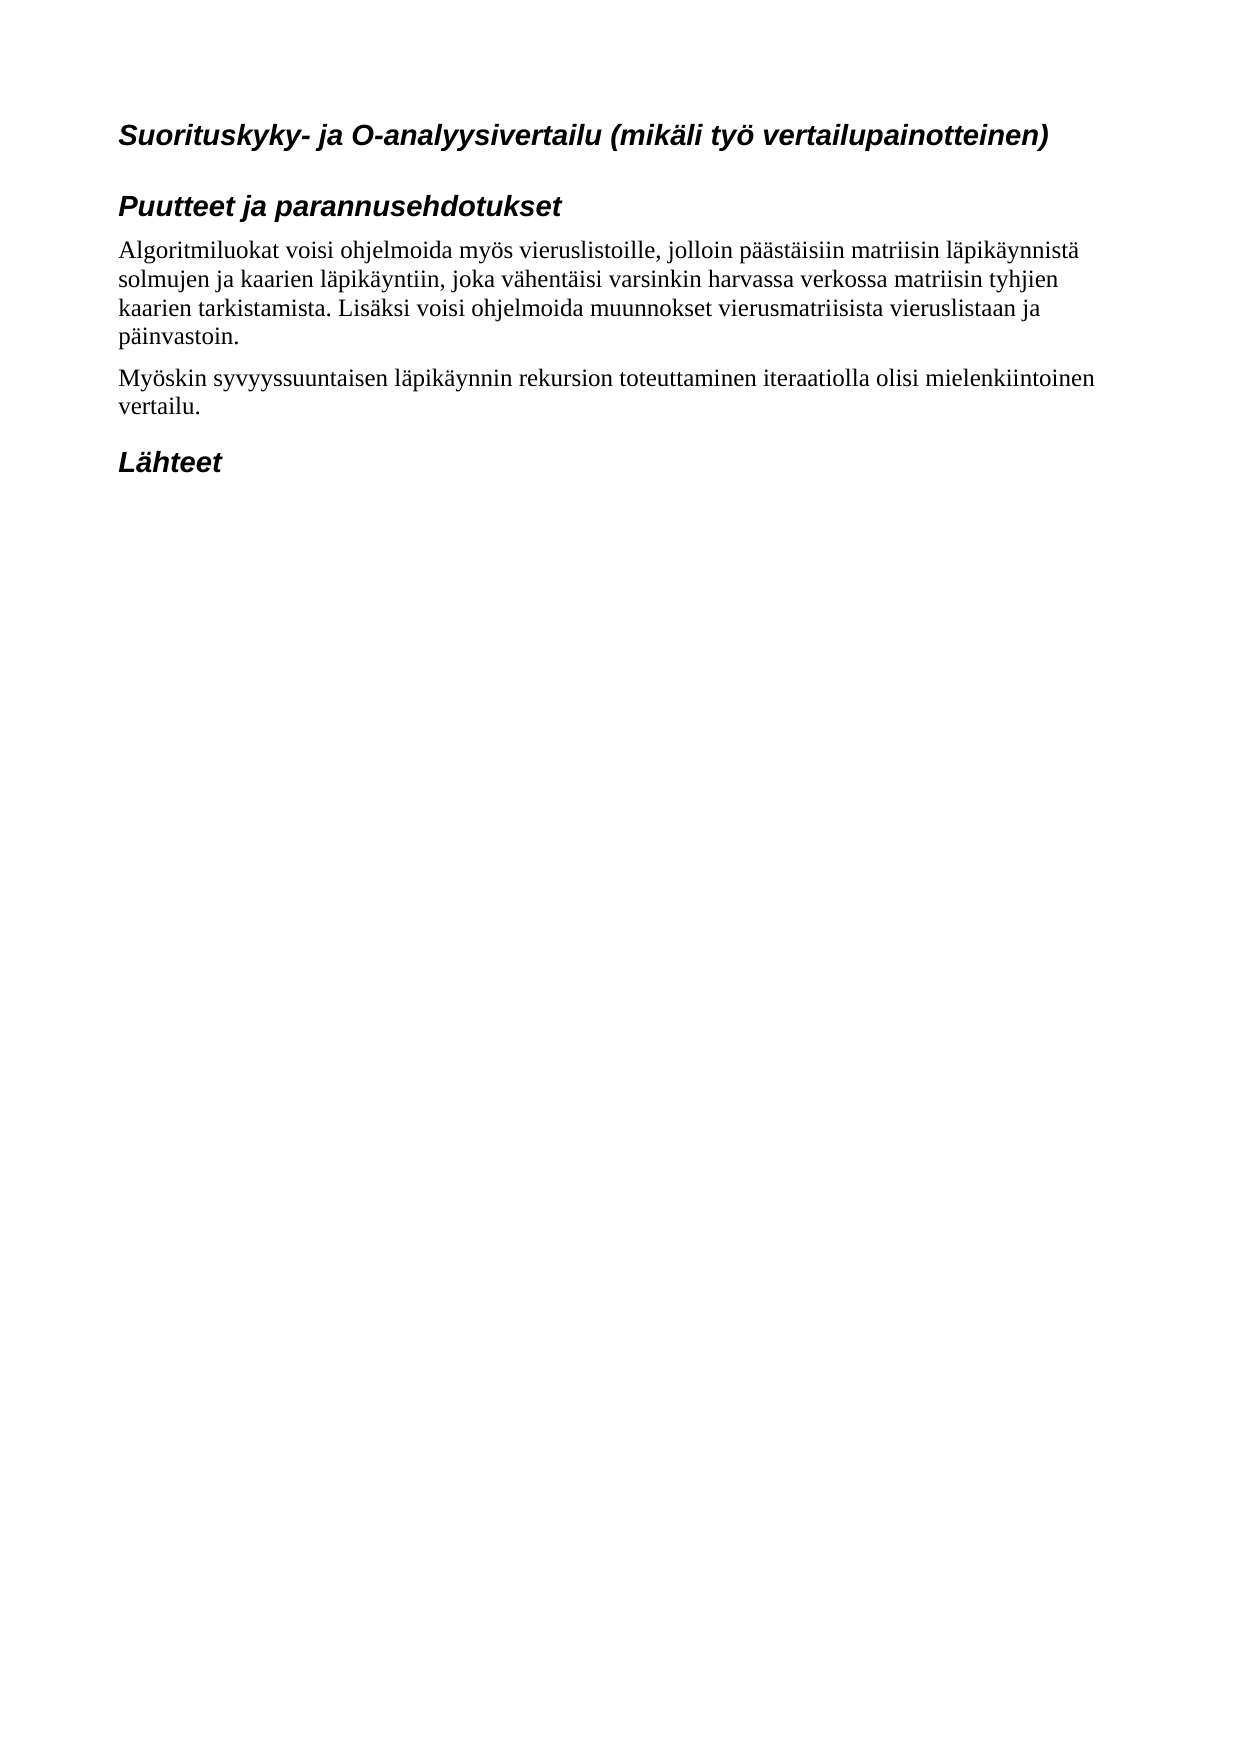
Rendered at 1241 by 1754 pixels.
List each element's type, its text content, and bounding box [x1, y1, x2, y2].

subtitle Puutteet ja parannusehdotukset [118, 189, 1122, 223]
text Algoritmiluokat voisi ohjelmoida myös vieruslistoille, jolloin päästäisiin matriisin läpikäynnistä solmujen ja kaarien läpikäyntiin, joka vähentäisi varsinkin harvassa verkossa matriisin tyhjien kaarien tarkistamista. Lisäksi voisi ohjelmoida muunnokset vierusmatriisista vieruslistaan ja päinvastoin. [118, 235, 1122, 350]
text Myöskin syvyyssuuntaisen läpikäynnin rekursion toteuttaminen iteraatiolla olisi mielenkiintoinen vertailu. [118, 363, 1122, 420]
subtitle Suorituskyky- ja O-analyysivertailu (mikäli työ vertailupainotteinen) [118, 118, 1122, 152]
subtitle Lähteet [118, 445, 1122, 479]
